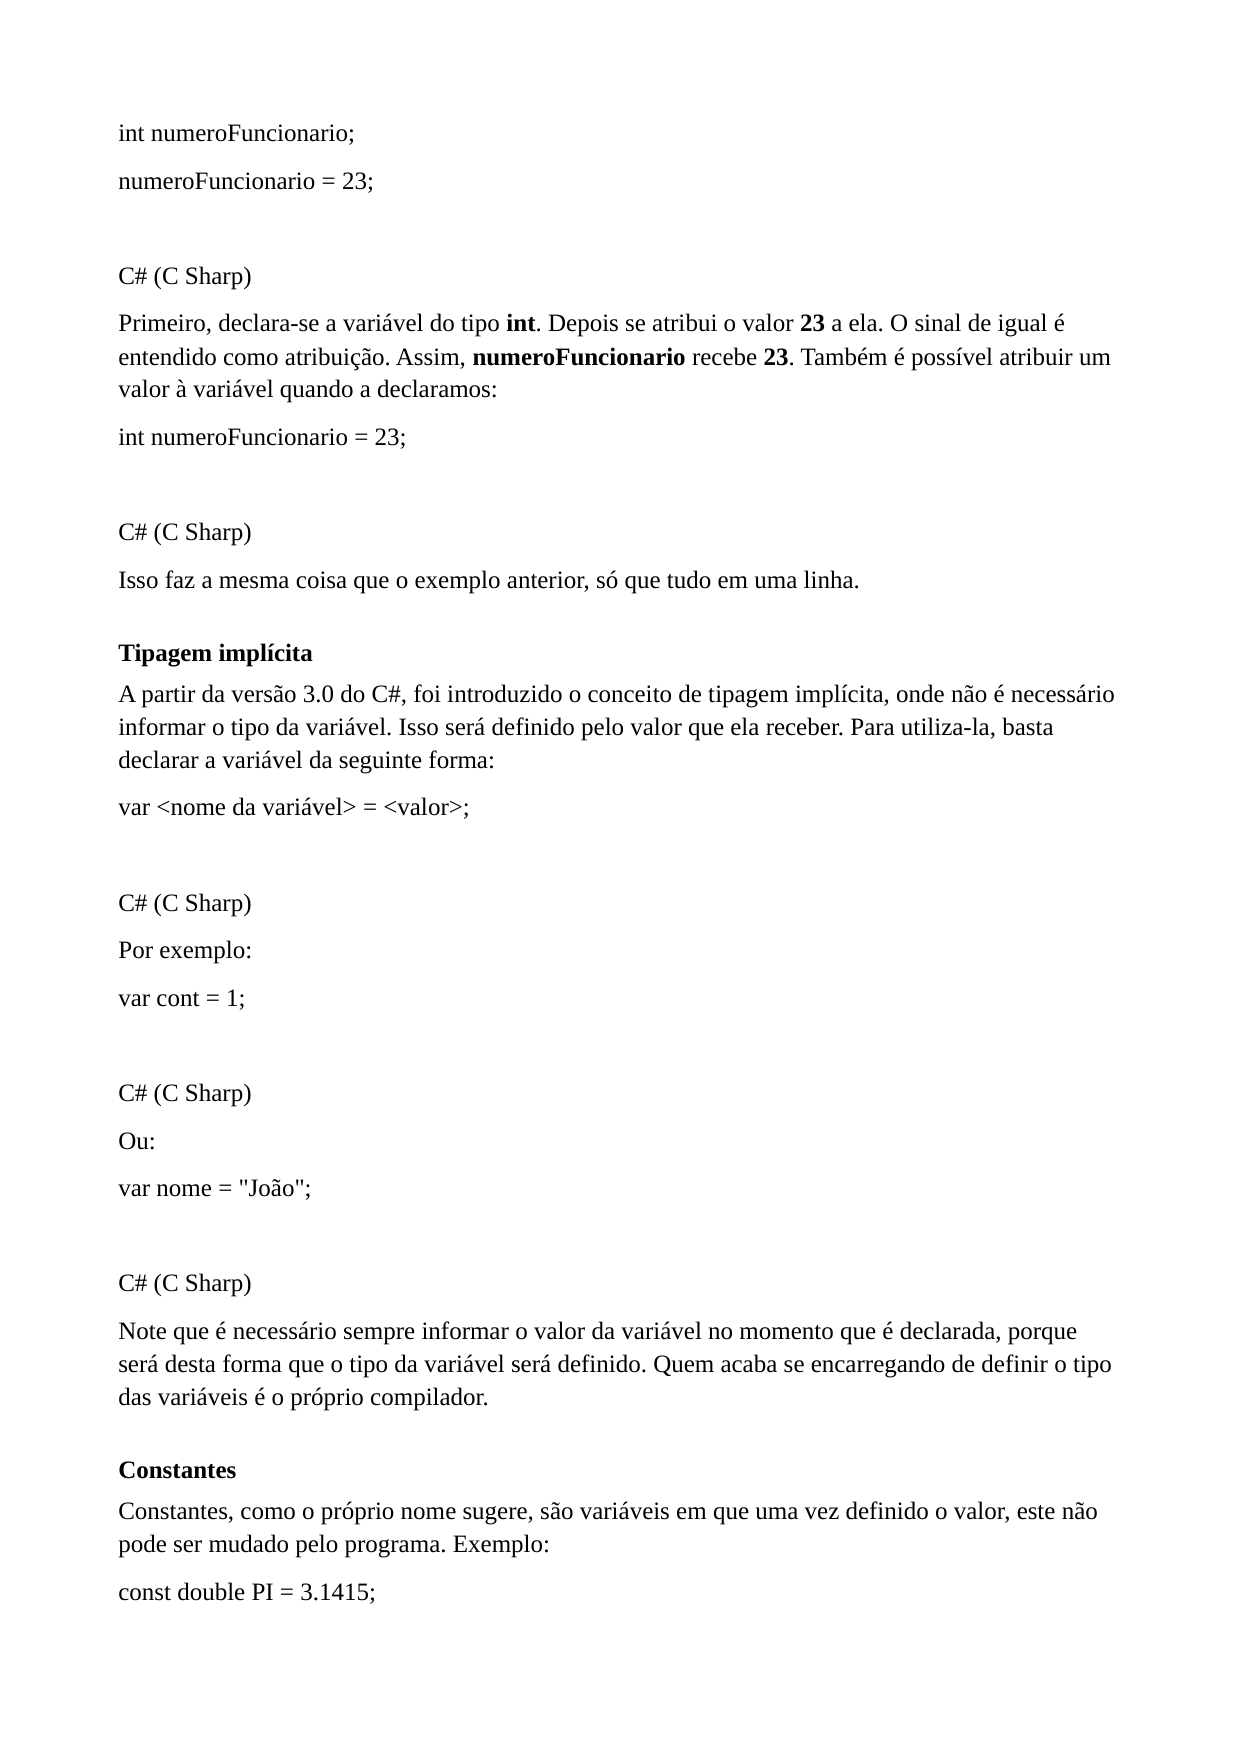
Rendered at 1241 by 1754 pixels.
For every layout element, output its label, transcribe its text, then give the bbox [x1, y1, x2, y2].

text int numeroFuncionario = 23; [118, 422, 1122, 451]
text var cont = 1; [118, 983, 1122, 1012]
text Ou: [118, 1126, 1122, 1154]
text C# (C Sharp) [118, 517, 1122, 546]
subtitle Constantes [118, 1455, 1122, 1483]
text numeroFuncionario = 23; [118, 166, 1122, 194]
text C# (C Sharp) [118, 888, 1122, 916]
text Por exemplo: [118, 935, 1122, 964]
text Isso faz a mesma coisa que o exemplo anterior, só que tudo em uma linha. [118, 565, 1122, 594]
text Note que é necessário sempre informar o valor da variável no momento que é declarada, porque será desta forma que o tipo da variável será definido. Quem acaba se encarregando de definir o tipo das variáveis é o próprio compilador. [118, 1316, 1122, 1411]
text C# (C Sharp) [118, 1078, 1122, 1107]
text const double PI = 3.1415; [118, 1577, 1122, 1605]
text C# (C Sharp) [118, 1268, 1122, 1297]
text A partir da versão 3.0 do C#, foi introduzido o conceito de tipagem implícita, onde não é necessário informar o tipo da variável. Isso será definido pelo valor que ela receber. Para utiliza-la, basta declarar a variável da seguinte forma: [118, 679, 1122, 774]
text var nome = "João"; [118, 1173, 1122, 1202]
text Constantes, como o próprio nome sugere, são variáveis em que uma vez definido o valor, este não pode ser mudado pelo programa. Exemplo: [118, 1496, 1122, 1558]
subtitle Tipagem implícita [118, 638, 1122, 666]
text Primeiro, declara-se a variável do tipo int. Depois se atribui o valor 23 a ela. O sinal de igual é entendido como atribuição. Assim, numeroFuncionario recebe 23. Também é possível atribuir um valor à variável quando a declaramos: [118, 308, 1122, 403]
text C# (C Sharp) [118, 261, 1122, 290]
text var <nome da variável> = <valor>; [118, 792, 1122, 821]
text int numeroFuncionario; [118, 118, 1122, 147]
